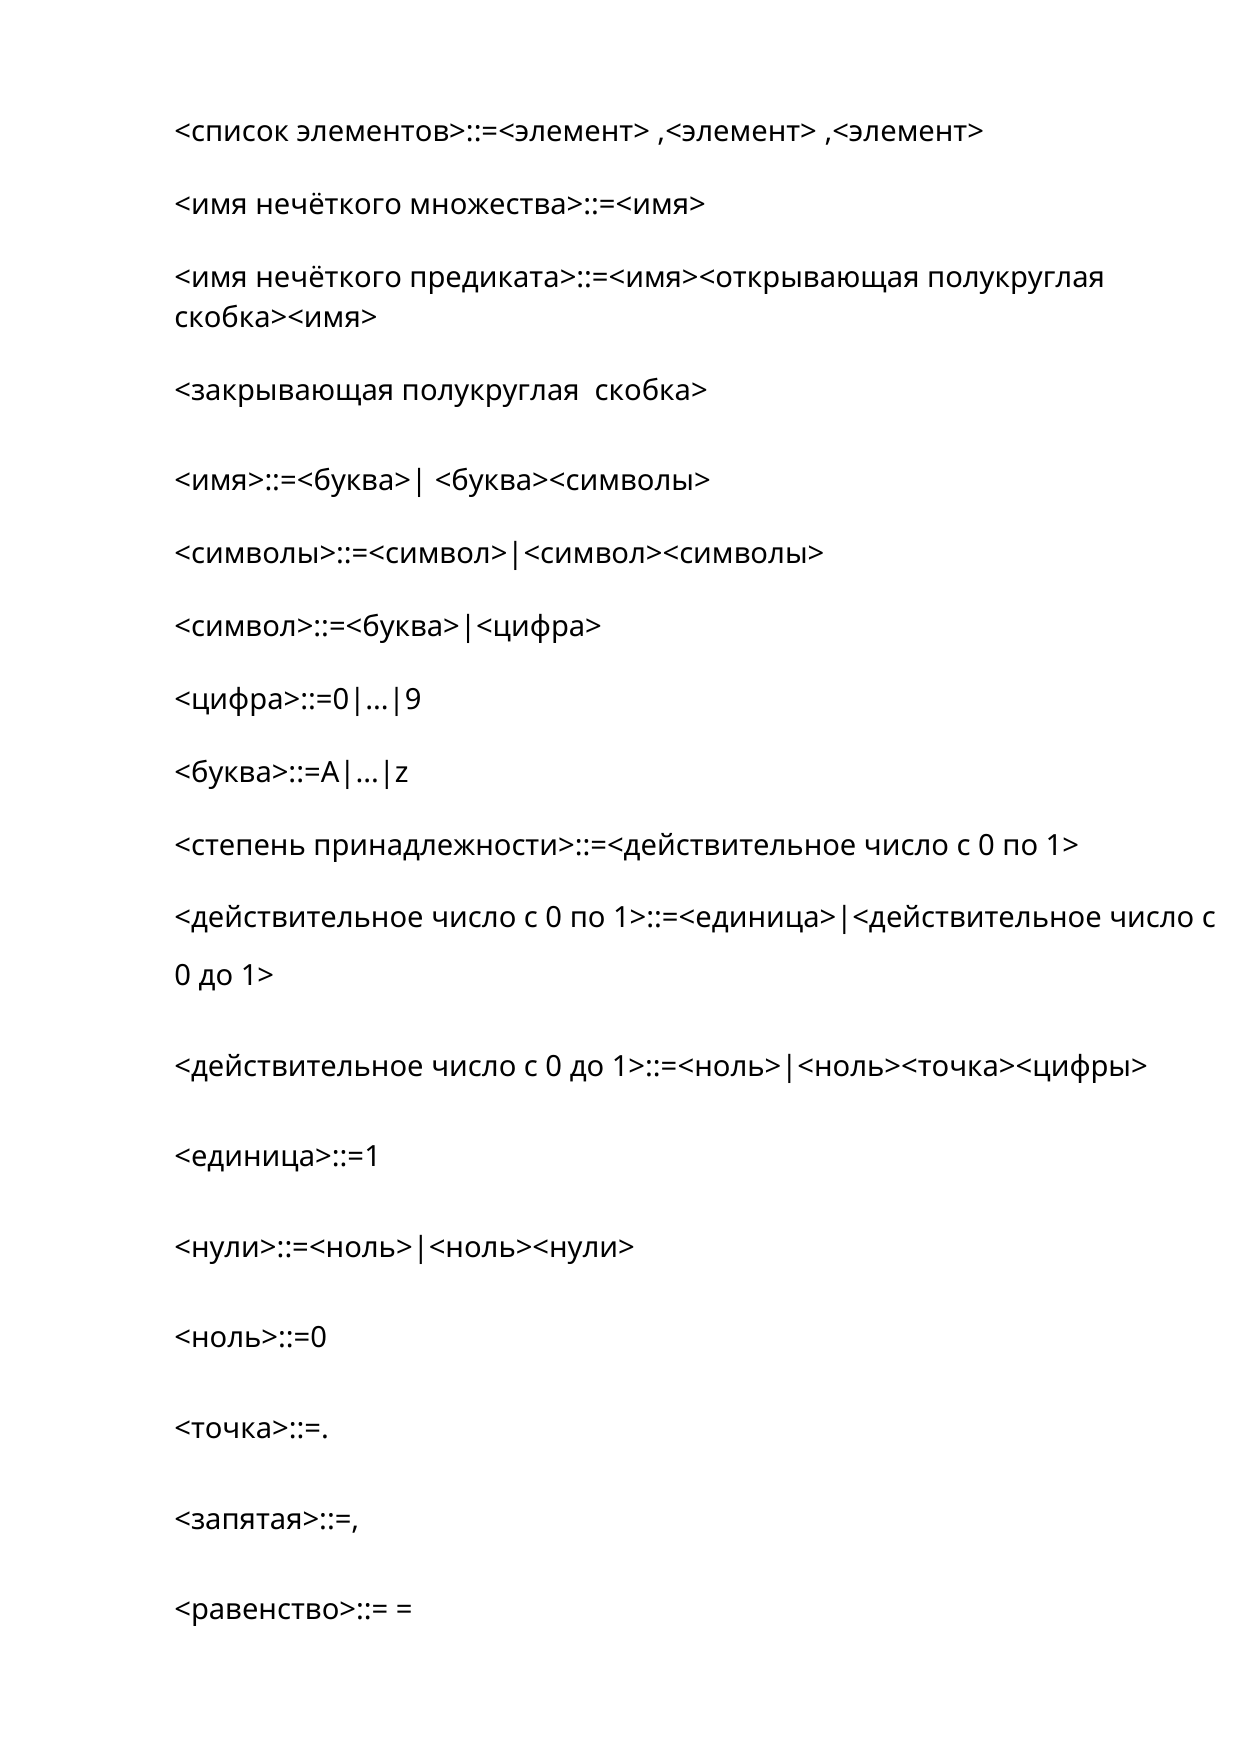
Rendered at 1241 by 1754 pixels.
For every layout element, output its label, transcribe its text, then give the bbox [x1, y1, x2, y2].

text <символ>::=<буква>|<цифра> [174, 605, 1226, 645]
text <степень принадлежности>::=<действительное число с 0 по 1> [174, 824, 1226, 864]
text <список элементов>::=<элемент> ,<элемент> ,<элемент> [174, 110, 1226, 150]
text <ноль>::=0 [174, 1317, 1226, 1356]
text <имя нечёткого предиката>::=<имя><открывающая полукруглая скобка><имя> [174, 256, 1226, 336]
text <действительное число с 0 по 1>::=<единица>|<действительное число с 0 до 1> [174, 897, 1226, 994]
text <точка>::=. [174, 1407, 1226, 1447]
text <единица>::=1 [174, 1136, 1226, 1175]
text <нули>::=<ноль>|<ноль><нули> [174, 1226, 1226, 1266]
text <имя>::=<буква>| <буква><символы> [174, 459, 1226, 499]
text <равенство>::= = [174, 1589, 1226, 1628]
text <символы>::=<символ>|<символ><символы> [174, 532, 1226, 572]
text <действительное число с 0 до 1>::=<ноль>|<ноль><точка><цифры> [174, 1045, 1226, 1084]
text <буква>::=A|...|z [174, 751, 1226, 791]
text <закрывающая полукруглая скобка> [174, 369, 1226, 408]
text <цифра>::=0|...|9 [174, 678, 1226, 718]
text <имя нечёткого множества>::=<имя> [174, 183, 1226, 223]
text <запятая>::=, [174, 1498, 1226, 1538]
